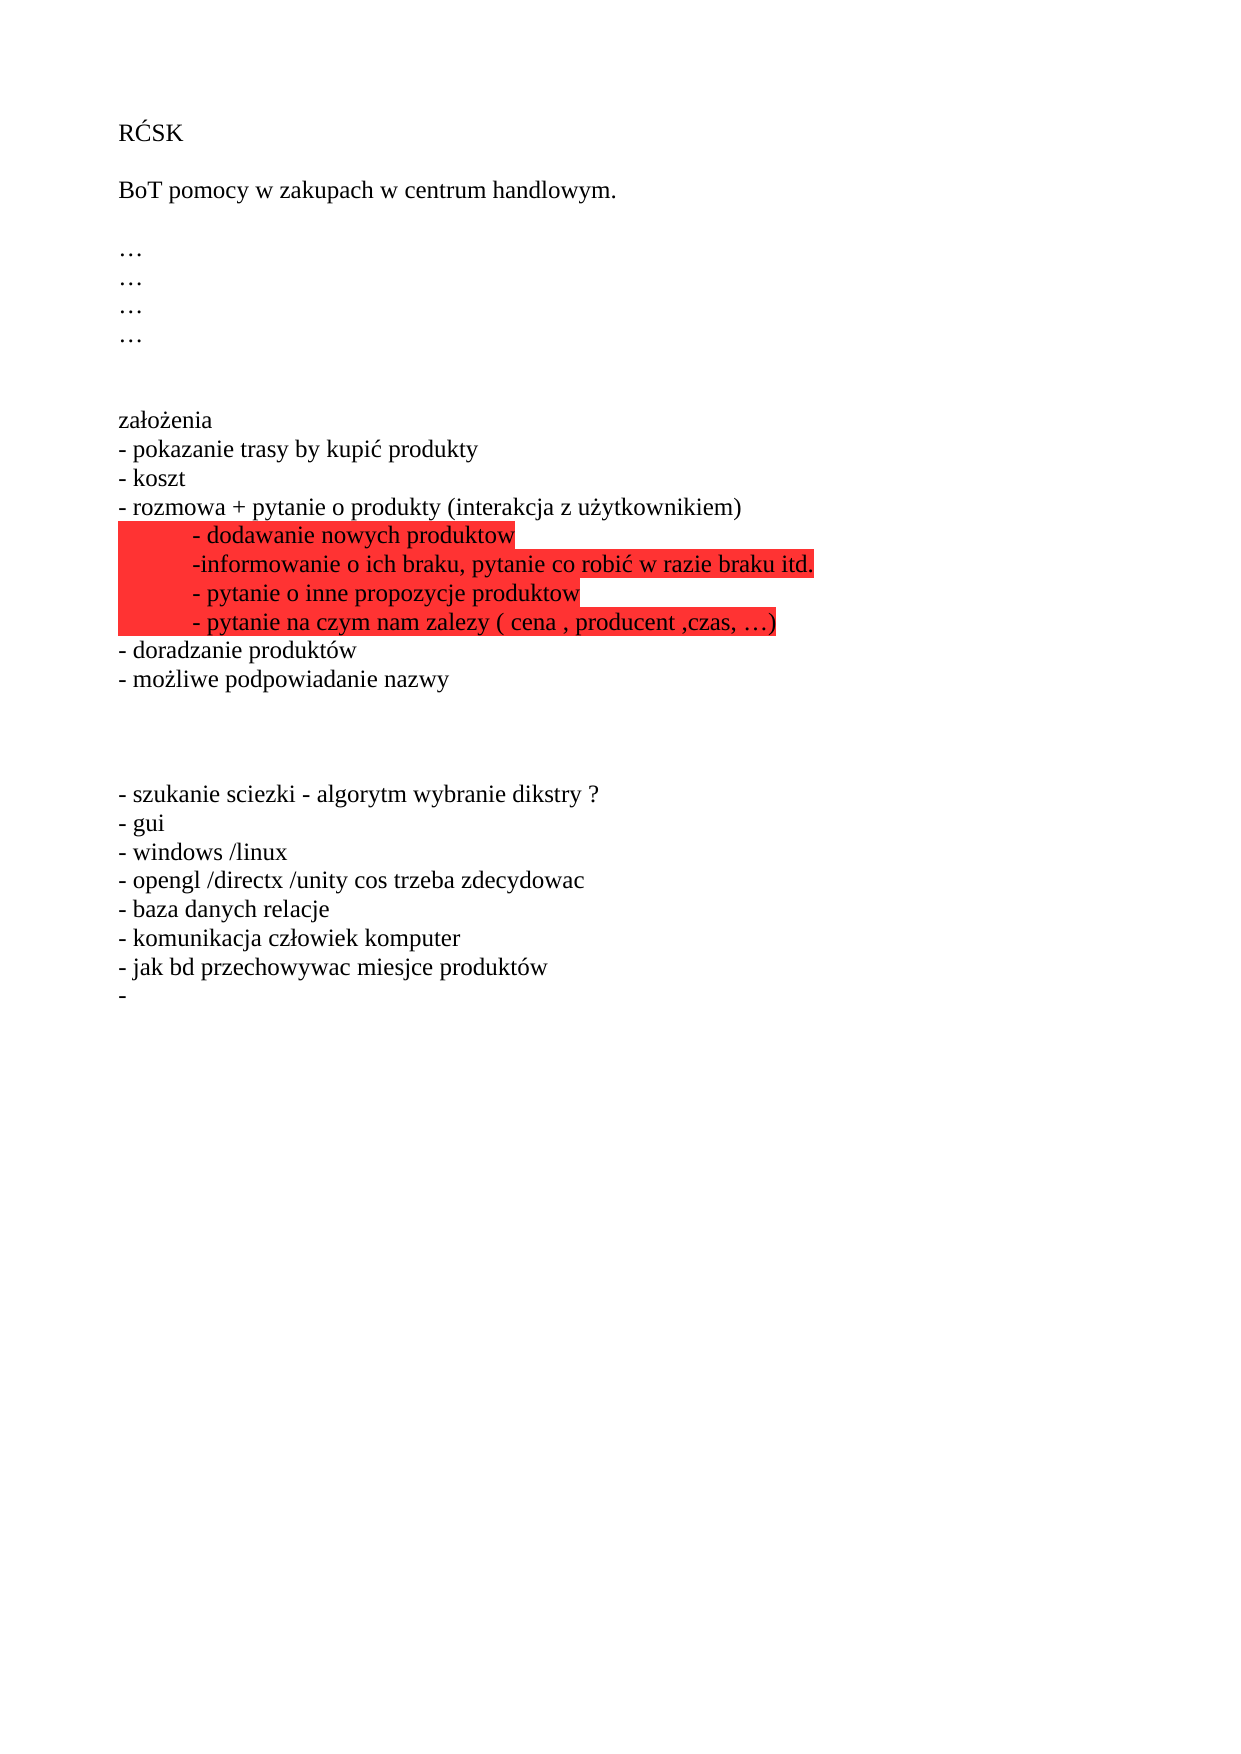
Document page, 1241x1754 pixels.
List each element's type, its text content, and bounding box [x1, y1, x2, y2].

text … [118, 262, 1122, 291]
text - jak bd przechowywac miesjce produktów [118, 952, 1122, 981]
text - koszt [118, 463, 1122, 492]
text - komunikacja człowiek komputer [118, 923, 1122, 952]
text BoT pomocy w zakupach w centrum handlowym. [118, 176, 1122, 204]
text - dodawanie nowych produktow [118, 521, 1122, 549]
text - doradzanie produktów [118, 636, 1122, 664]
text … [118, 233, 1122, 262]
text -informowanie o ich braku, pytanie co robić w razie braku itd. [118, 549, 1122, 578]
text … [118, 291, 1122, 319]
text - pokazanie trasy by kupić produkty [118, 434, 1122, 463]
text - opengl /directx /unity cos trzeba zdecydowac [118, 866, 1122, 894]
text - szukanie sciezki - algorytm wybranie dikstry ? [118, 779, 1122, 808]
text RĆSK [118, 118, 1122, 147]
text … [118, 319, 1122, 348]
text - gui [118, 808, 1122, 837]
text - możliwe podpowiadanie nazwy [118, 664, 1122, 693]
text - pytanie o inne propozycje produktow [118, 578, 1122, 607]
text założenia [118, 406, 1122, 434]
text - baza danych relacje [118, 894, 1122, 923]
text - rozmowa + pytanie o produkty (interakcja z użytkownikiem) [118, 492, 1122, 521]
text - windows /linux [118, 837, 1122, 866]
text - pytanie na czym nam zalezy ( cena , producent ,czas, …) [118, 607, 1122, 636]
text - [118, 981, 1122, 1009]
